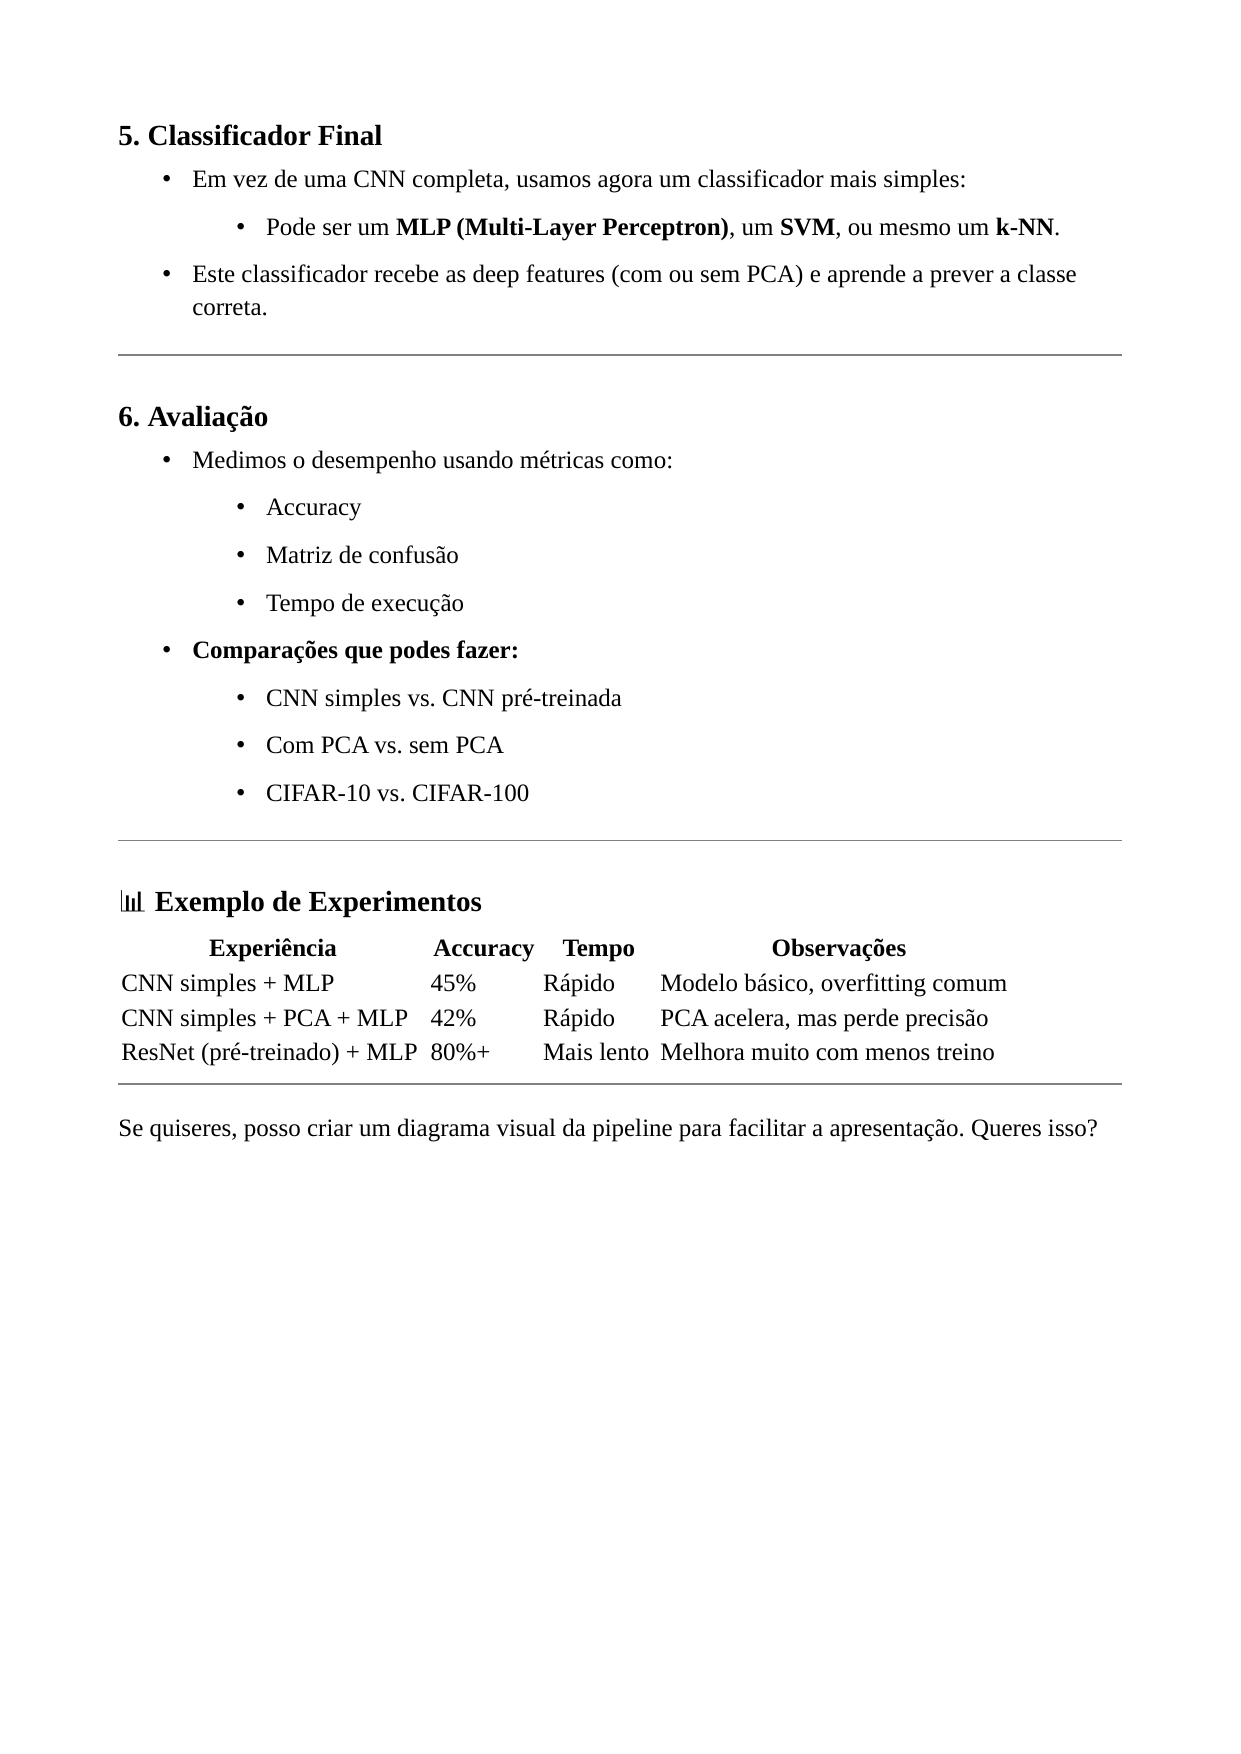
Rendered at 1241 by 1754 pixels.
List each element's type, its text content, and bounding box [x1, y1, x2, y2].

list Este classificador recebe as deep features (com ou sem PCA) e aprende a prever a classe correta. [162, 259, 1122, 321]
table_cell CNN simples + MLP [118, 965, 427, 1000]
table_cell Mais lento [540, 1034, 657, 1069]
list Em vez de uma CNN completa, usamos agora um classificador mais simples: [162, 164, 1122, 193]
table_cell Rápido [540, 1000, 657, 1034]
table_cell 45% [428, 965, 540, 1000]
subtitle 📊 Exemplo de Experimentos [118, 884, 1122, 918]
subtitle 5. Classificador Final [118, 118, 1122, 152]
list Accuracy [236, 492, 1122, 521]
list CIFAR-10 vs. CIFAR-100 [236, 778, 1122, 807]
table_header Tempo [540, 931, 657, 965]
subtitle 6. Avaliação [118, 399, 1122, 432]
table_cell Melhora muito com menos treino [657, 1034, 1020, 1069]
table_cell CNN simples + PCA + MLP [118, 1000, 427, 1034]
list CNN simples vs. CNN pré-treinada [236, 683, 1122, 712]
table_cell Modelo básico, overfitting comum [657, 965, 1020, 1000]
table_header Experiência [118, 931, 427, 965]
table_cell 80%+ [428, 1034, 540, 1069]
list Comparações que podes fazer: [162, 635, 1122, 664]
table_cell Rápido [540, 965, 657, 1000]
table_cell PCA acelera, mas perde precisão [657, 1000, 1020, 1034]
table_cell ResNet (pré-treinado) + MLP [118, 1034, 427, 1069]
text Se quiseres, posso criar um diagrama visual da pipeline para facilitar a apresentação. Queres isso? [118, 1113, 1122, 1142]
list Tempo de execução [236, 588, 1122, 616]
list Matriz de confusão [236, 540, 1122, 569]
table_header Accuracy [428, 931, 540, 965]
list Pode ser um MLP (Multi-Layer Perceptron), um SVM, ou mesmo um k-NN. [236, 212, 1122, 241]
list Medimos o desempenho usando métricas como: [162, 445, 1122, 474]
table_header Observações [657, 931, 1020, 965]
table_cell 42% [428, 1000, 540, 1034]
list Com PCA vs. sem PCA [236, 731, 1122, 759]
